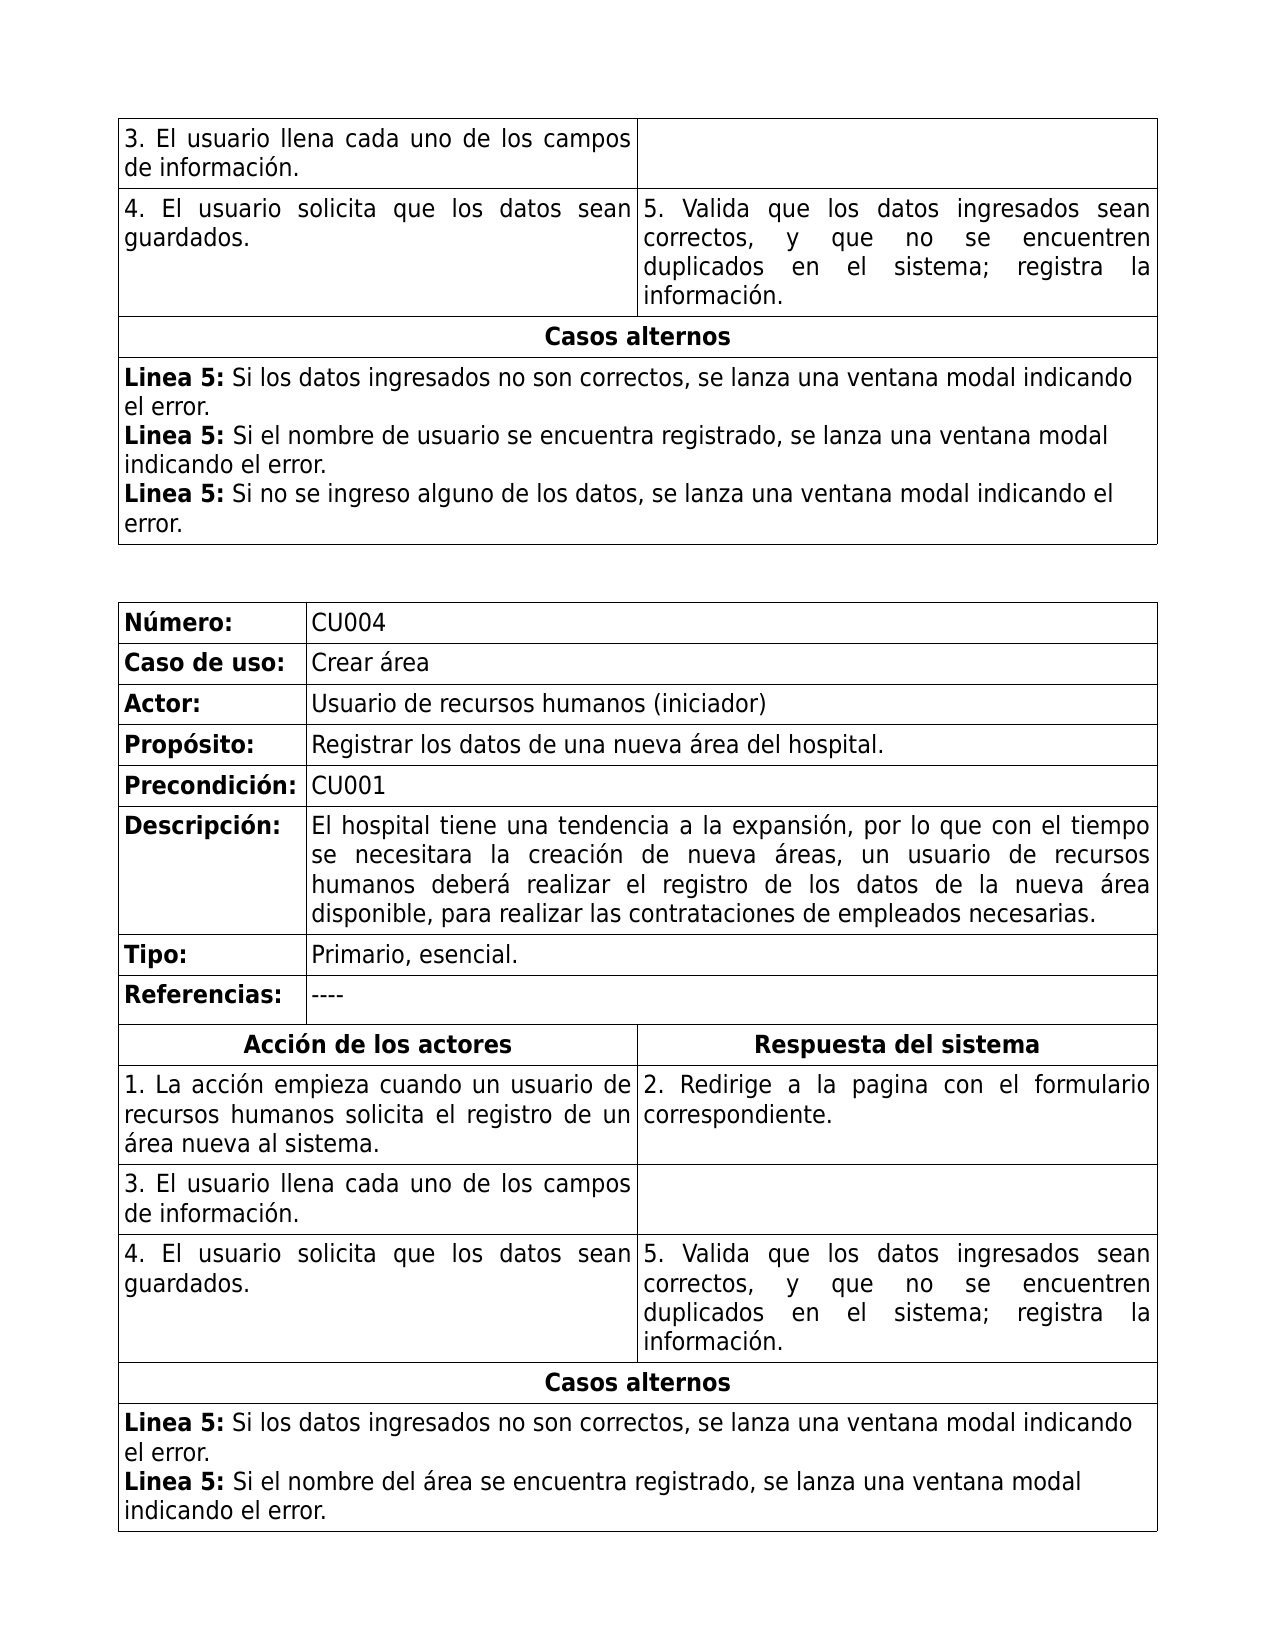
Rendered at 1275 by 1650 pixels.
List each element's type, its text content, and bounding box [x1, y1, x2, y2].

table_cell Registrar los datos de una nueva área del hospital. [307, 725, 1157, 765]
table_cell 5. Valida que los datos ingresados sean correctos, y que no se encuentren duplicados en el sistema; registra la información. [638, 1235, 1157, 1362]
table_cell 4. El usuario solicita que los datos sean guardados. [119, 1235, 637, 1362]
table_header Respuesta del sistema [638, 1025, 1157, 1065]
table_cell [638, 119, 1157, 188]
table_cell Crear área [307, 644, 1157, 683]
table_header Casos alternos [119, 317, 1157, 357]
table_cell Caso de uso: [119, 644, 306, 683]
table_header Número: [119, 603, 306, 643]
table_cell 5. Valida que los datos ingresados sean correctos, y que no se encuentren duplicados en el sistema; registra la información. [638, 189, 1157, 316]
table_cell [638, 1165, 1157, 1234]
table_cell Linea 5: Si los datos ingresados no son correctos, se lanza una ventana modal indicando el error. Linea 5: Si el nombre de usuario se encuentra registrado, se lanza una ventana modal indicando el error. Linea 5: Si no se ingreso alguno de los datos, se lanza una ventana modal indicando el error. [119, 358, 1157, 544]
table_cell CU001 [307, 766, 1157, 806]
table_cell Linea 5: Si los datos ingresados no son correctos, se lanza una ventana modal indicando el error. Linea 5: Si el nombre del área se encuentra registrado, se lanza una ventana modal indicando el error. [119, 1404, 1157, 1531]
table_cell Actor: [119, 685, 306, 724]
table_cell Usuario de recursos humanos (iniciador) [307, 685, 1157, 724]
table_cell 1. La acción empieza cuando un usuario de recursos humanos solicita el registro de un área nueva al sistema. [119, 1066, 637, 1164]
table_header Casos alternos [119, 1363, 1157, 1403]
table_cell Primario, esencial. [307, 935, 1157, 975]
table_cell Tipo: [119, 935, 306, 975]
table_cell Precondición: [119, 766, 306, 806]
table_cell Referencias: [119, 976, 306, 1024]
table_cell 2. Redirige a la pagina con el formulario correspondiente. [638, 1066, 1157, 1164]
table_cell 3. El usuario llena cada uno de los campos de información. [119, 1165, 637, 1234]
table_cell 3. El usuario llena cada uno de los campos de información. [119, 119, 637, 188]
table_cell Propósito: [119, 725, 306, 765]
table_cell ---- [307, 976, 1157, 1024]
table_header CU004 [307, 603, 1157, 643]
table_cell Descripción: [119, 807, 306, 934]
table_cell 4. El usuario solicita que los datos sean guardados. [119, 189, 637, 316]
table_header Acción de los actores [119, 1025, 637, 1065]
table_cell El hospital tiene una tendencia a la expansión, por lo que con el tiempo se necesitara la creación de nueva áreas, un usuario de recursos humanos deberá realizar el registro de los datos de la nueva área disponible, para realizar las contrataciones de empleados necesarias. [307, 807, 1157, 934]
